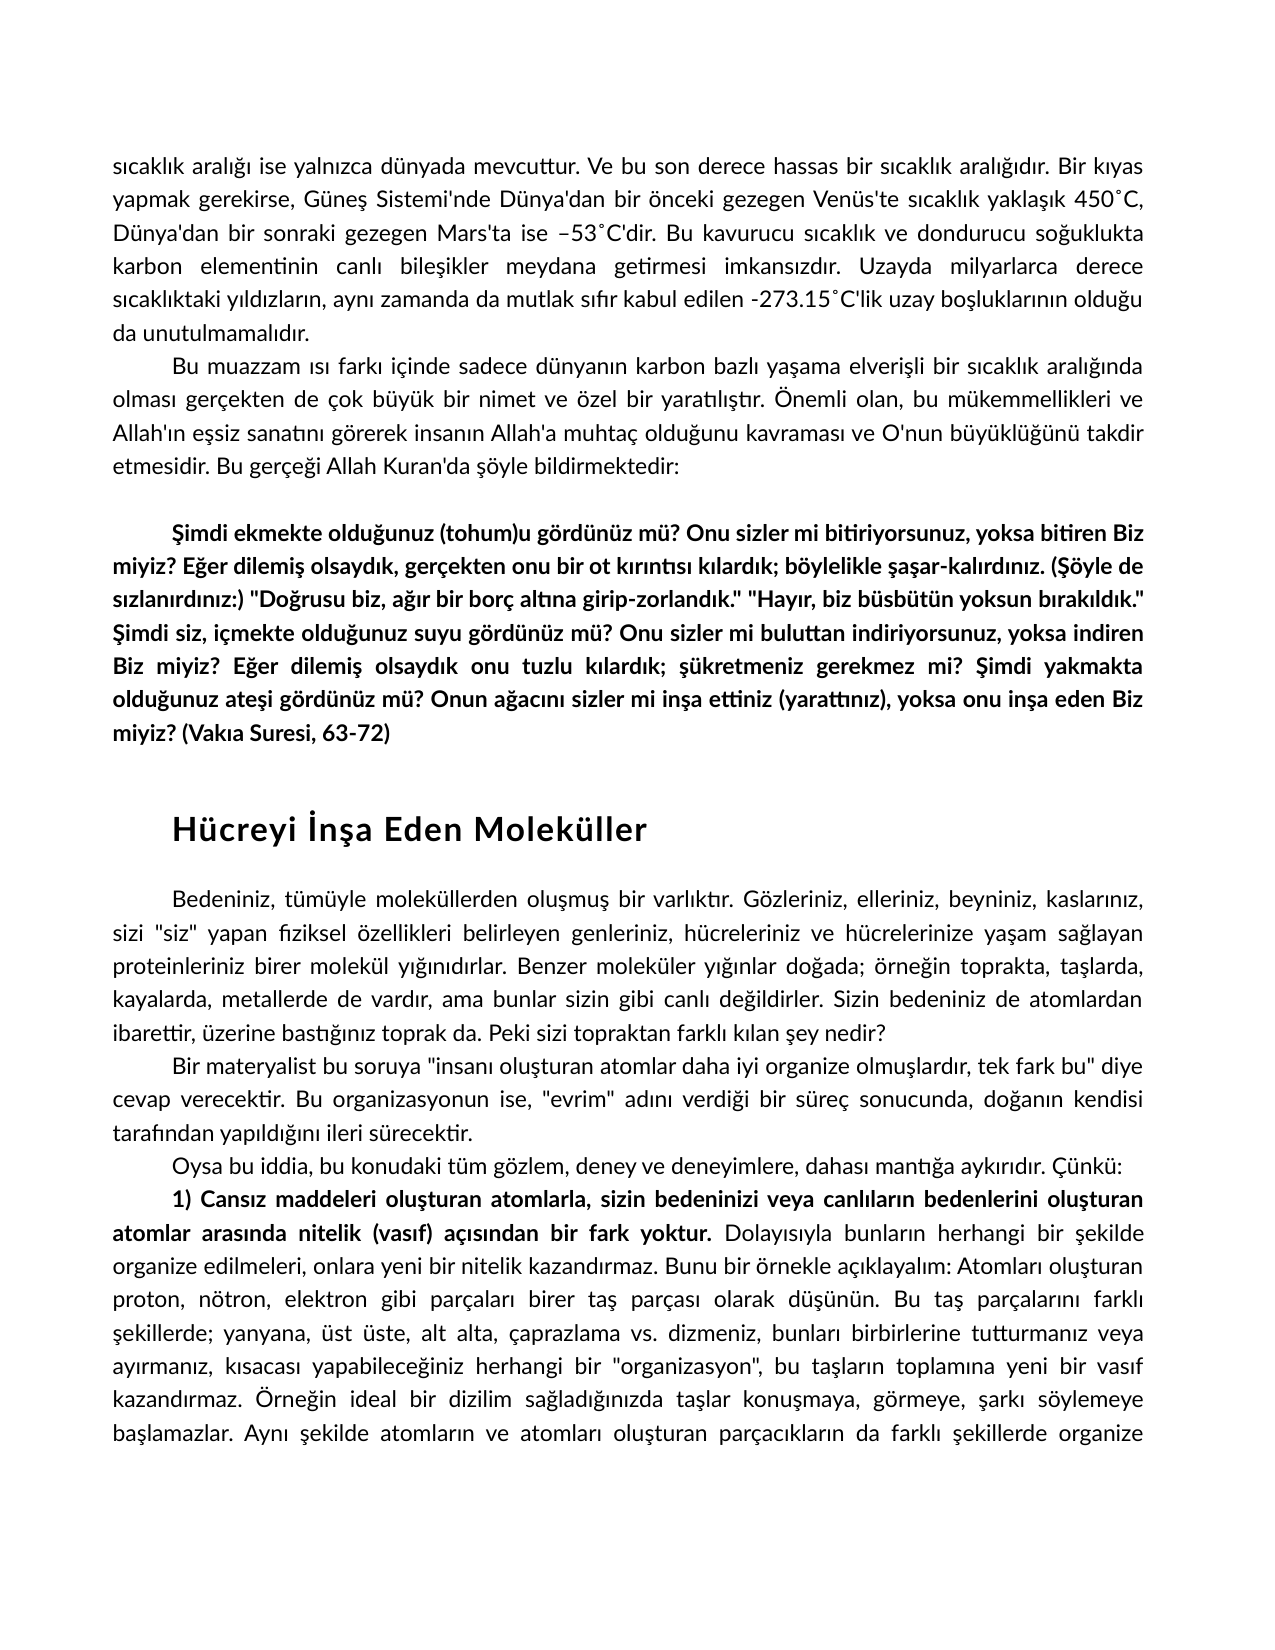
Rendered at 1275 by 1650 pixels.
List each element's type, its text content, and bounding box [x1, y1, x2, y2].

text Oysa bu iddia, bu konudaki tüm gözlem, deney ve deneyimlere, dahası mantığa aykırıdır. Çünkü: [112, 1148, 1145, 1181]
text Hücreyi İnşa Eden Moleküller [112, 814, 1145, 848]
text Bedeniniz, tümüyle moleküllerden oluşmuş bir varlıktır. Gözleriniz, elleriniz, beyniniz, kaslarınız, sizi "siz" yapan fiziksel özellikleri belirleyen genleriniz, hücreleriniz ve hücrelerinize yaşam sağlayan proteinleriniz birer molekül yığınıdırlar. Benzer moleküler yığınlar doğada; örneğin toprakta, taşlarda, kayalarda, metallerde de vardır, ama bunlar sizin gibi canlı değildirler. Sizin bedeniniz de atomlardan ibarettir, üzerine bastığınız toprak da. Peki sizi topraktan farklı kılan şey nedir? [112, 881, 1145, 1048]
text Bu muazzam ısı farkı içinde sadece dünyanın karbon bazlı yaşama elverişli bir sıcaklık aralığında olması gerçekten de çok büyük bir nimet ve özel bir yaratılıştır. Önemli olan, bu mükemmellikleri ve Allah'ın eşsiz sanatını görerek insanın Allah'a muhtaç olduğunu kavraması ve O'nun büyüklüğünü takdir etmesidir. Bu gerçeği Allah Kuran'da şöyle bildirmektedir: [112, 348, 1145, 481]
text Şimdi ekmekte olduğunuz (tohum)u gördünüz mü? Onu sizler mi bitiriyorsunuz, yoksa bitiren Biz miyiz? Eğer dilemiş olsaydık, gerçekten onu bir ot kırıntısı kılardık; böylelikle şaşar-kalırdınız. (Şöyle de sızlanırdınız:) "Doğrusu biz, ağır bir borç altına girip-zorlandık." "Hayır, biz büsbütün yoksun bırakıldık." Şimdi siz, içmekte olduğunuz suyu gördünüz mü? Onu sizler mi buluttan indiriyorsunuz, yoksa indiren Biz miyiz? Eğer dilemiş olsaydık onu tuzlu kılardık; şükretmeniz gerekmez mi? Şimdi yakmakta olduğunuz ateşi gördünüz mü? Onun ağacını sizler mi inşa ettiniz (yarattınız), yoksa onu inşa eden Biz miyiz? (Vakıa Suresi, 63-72) [112, 514, 1145, 748]
text Bir materyalist bu soruya "insanı oluşturan atomlar daha iyi organize olmuşlardır, tek fark bu" diye cevap verecektir. Bu organizasyonun ise, "evrim" adını verdiği bir süreç sonucunda, doğanın kendisi tarafından yapıldığını ileri sürecektir. [112, 1048, 1145, 1148]
text 1) Cansız maddeleri oluşturan atomlarla, sizin bedeninizi veya canlıların bedenlerini oluşturan atomlar arasında nitelik (vasıf) açısından bir fark yoktur. Dolayısıyla bunların herhangi bir şekilde organize edilmeleri, onlara yeni bir nitelik kazandırmaz. Bunu bir örnekle açıklayalım: Atomları oluşturan proton, nötron, elektron gibi parçaları birer taş parçası olarak düşünün. Bu taş parçalarını farklı şekillerde; yanyana, üst üste, alt alta, çaprazlama vs. dizmeniz, bunları birbirlerine tutturmanız veya ayırmanız, kısacası yapabileceğiniz herhangi bir "organizasyon", bu taşların toplamına yeni bir vasıf kazandırmaz. Örneğin ideal bir dizilim sağladığınızda taşlar konuşmaya, görmeye, şarkı söylemeye başlamazlar. Aynı şekilde atomların ve atomları oluşturan parçacıkların da farklı şekillerde organize [112, 1181, 1145, 1448]
text sıcaklık aralığı ise yalnızca dünyada mevcuttur. Ve bu son derece hassas bir sıcaklık aralığıdır. Bir kıyas yapmak gerekirse, Güneş Sistemi'nde Dünya'dan bir önceki gezegen Venüs'te sıcaklık yaklaşık 450˚C, Dünya'dan bir sonraki gezegen Mars'ta ise –53˚C'dir. Bu kavurucu sıcaklık ve dondurucu soğuklukta karbon elementinin canlı bileşikler meydana getirmesi imkansızdır. Uzayda milyarlarca derece sıcaklıktaki yıldızların, aynı zamanda da mutlak sıfır kabul edilen -273.15˚C'lik uzay boşluklarının olduğu da unutulmamalıdır. [112, 148, 1145, 348]
